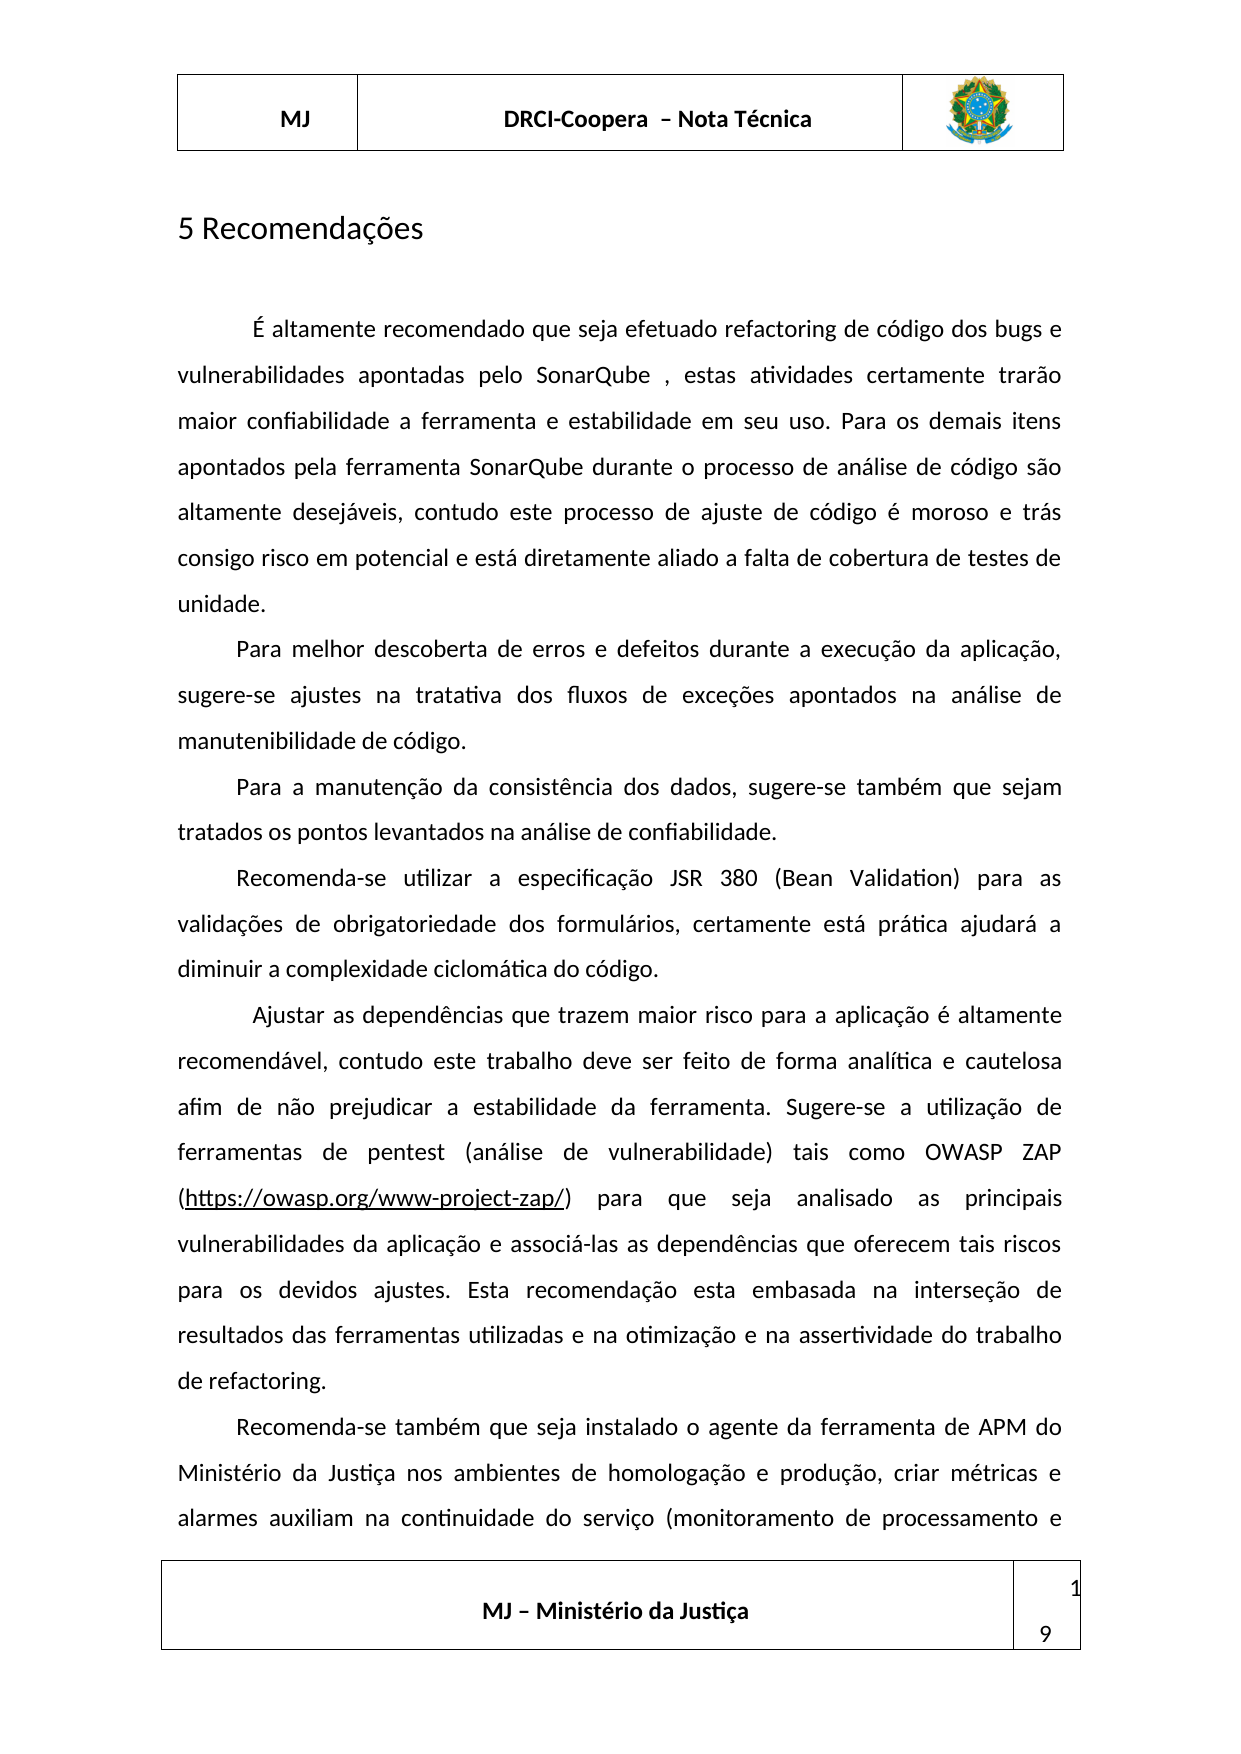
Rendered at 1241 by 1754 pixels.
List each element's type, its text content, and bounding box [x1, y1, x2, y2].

text É altamente recomendado que seja efetuado refactoring de código dos bugs e vulnerabilidades apontadas pelo SonarQube , estas atividades certamente trarão maior confiabilidade a ferramenta e estabilidade em seu uso. Para os demais itens apontados pela ferramenta SonarQube durante o processo de análise de código são altamente desejáveis, contudo este processo de ajuste de código é moroso e trás consigo risco em potencial e está diretamente aliado a falta de cobertura de testes de unidade. [177, 573, 1063, 618]
text Recomenda-se utilizar a especificação JSR 380 (Bean Validation) para as validações de obrigatoriedade dos formulários, certamente está prática ajudará a diminuir a complexidade ciclomática do código. [177, 938, 1063, 984]
text Ajustar as dependências que trazem maior risco para a aplicação é altamente recomendável, contudo este trabalho deve ser feito de forma analítica e cautelosa afim de não prejudicar a estabilidade da ferramenta. Sugere-se a utilização de ferramentas de pentest (análise de vulnerabilidade) tais como OWASP ZAP (https://owasp.org/www-project-zap/) para que seja analisado as principais vulnerabilidades da aplicação e associá-las as dependências que oferecem tais riscos para os devidos ajustes. Esta recomendação esta embasada na interseção de resultados das ferramentas utilizadas e na otimização e na assertividade do trabalho de refactoring. [177, 1258, 1063, 1274]
text Para melhor descoberta de erros e defeitos durante a execução da aplicação, sugere-se ajustes na tratativa dos fluxos de exceções apontados na análise de manutenibilidade de código. [177, 710, 1063, 756]
text Ajustar as dependências que trazem maior risco para a aplicação é altamente recomendável, contudo este trabalho deve ser feito de forma analítica e cautelosa afim de não prejudicar a estabilidade da ferramenta. Sugere-se a utilização de ferramentas de pentest (análise de vulnerabilidade) tais como OWASP ZAP (https://owasp.org/www-project-zap/) para que seja analisado as principais vulnerabilidades da aplicação e associá-las as dependências que oferecem tais riscos para os devidos ajustes. Esta recomendação esta embasada na interseção de resultados das ferramentas utilizadas e na otimização e na assertividade do trabalho de refactoring. [177, 1121, 1063, 1137]
text Para melhor descoberta de erros e defeitos durante a execução da aplicação, sugere-se ajustes na tratativa dos fluxos de exceções apontados na análise de manutenibilidade de código. [177, 633, 1063, 679]
text Recomenda-se também que seja instalado o agente da ferramenta de APM do Ministério da Justiça nos ambientes de homologação e produção, criar métricas e alarmes auxiliam na continuidade do serviço (monitoramento de processamento e memória por exemplo) tendo em vista que esta ferramenta fornece mecanismos para determinarmos o comportamento da solução (auxiliam no refactoring de código) também subsidia para o correto dimensionamento da infraestrutura. [177, 1411, 1063, 1457]
text É altamente recomendado que seja efetuado refactoring de código dos bugs e vulnerabilidades apontadas pelo SonarQube , estas atividades certamente trarão maior confiabilidade a ferramenta e estabilidade em seu uso. Para os demais itens apontados pela ferramenta SonarQube durante o processo de análise de código são altamente desejáveis, contudo este processo de ajuste de código é moroso e trás consigo risco em potencial e está diretamente aliado a falta de cobertura de testes de unidade. [177, 313, 1063, 359]
text Recomenda-se também que seja instalado o agente da ferramenta de APM do Ministério da Justiça nos ambientes de homologação e produção, criar métricas e alarmes auxiliam na continuidade do serviço (monitoramento de processamento e memória por exemplo) tendo em vista que esta ferramenta fornece mecanismos para determinarmos o comportamento da solução (auxiliam no refactoring de código) também subsidia para o correto dimensionamento da infraestrutura. [177, 1487, 1063, 1503]
text É altamente recomendado que seja efetuado refactoring de código dos bugs e vulnerabilidades apontadas pelo SonarQube , estas atividades certamente trarão maior confiabilidade a ferramenta e estabilidade em seu uso. Para os demais itens apontados pela ferramenta SonarQube durante o processo de análise de código são altamente desejáveis, contudo este processo de ajuste de código é moroso e trás consigo risco em potencial e está diretamente aliado a falta de cobertura de testes de unidade. [177, 390, 1063, 405]
text Ajustar as dependências que trazem maior risco para a aplicação é altamente recomendável, contudo este trabalho deve ser feito de forma analítica e cautelosa afim de não prejudicar a estabilidade da ferramenta. Sugere-se a utilização de ferramentas de pentest (análise de vulnerabilidade) tais como OWASP ZAP (https://owasp.org/www-project-zap/) para que seja analisado as principais vulnerabilidades da aplicação e associá-las as dependências que oferecem tais riscos para os devidos ajustes. Esta recomendação esta embasada na interseção de resultados das ferramentas utilizadas e na otimização e na assertividade do trabalho de refactoring. [177, 1076, 1063, 1091]
text É altamente recomendado que seja efetuado refactoring de código dos bugs e vulnerabilidades apontadas pelo SonarQube , estas atividades certamente trarão maior confiabilidade a ferramenta e estabilidade em seu uso. Para os demais itens apontados pela ferramenta SonarQube durante o processo de análise de código são altamente desejáveis, contudo este processo de ajuste de código é moroso e trás consigo risco em potencial e está diretamente aliado a falta de cobertura de testes de unidade. [177, 527, 1063, 542]
text É altamente recomendado que seja efetuado refactoring de código dos bugs e vulnerabilidades apontadas pelo SonarQube , estas atividades certamente trarão maior confiabilidade a ferramenta e estabilidade em seu uso. Para os demais itens apontados pela ferramenta SonarQube durante o processo de análise de código são altamente desejáveis, contudo este processo de ajuste de código é moroso e trás consigo risco em potencial e está diretamente aliado a falta de cobertura de testes de unidade. [177, 481, 1063, 496]
text Para a manutenção da consistência dos dados, sugere-se também que sejam tratados os pontos levantados na análise de confiabilidade. [177, 771, 1063, 847]
text Ajustar as dependências que trazem maior risco para a aplicação é altamente recomendável, contudo este trabalho deve ser feito de forma analítica e cautelosa afim de não prejudicar a estabilidade da ferramenta. Sugere-se a utilização de ferramentas de pentest (análise de vulnerabilidade) tais como OWASP ZAP (https://owasp.org/www-project-zap/) para que seja analisado as principais vulnerabilidades da aplicação e associá-las as dependências que oferecem tais riscos para os devidos ajustes. Esta recomendação esta embasada na interseção de resultados das ferramentas utilizadas e na otimização e na assertividade do trabalho de refactoring. [177, 1167, 1063, 1182]
text Recomenda-se utilizar a especificação JSR 380 (Bean Validation) para as validações de obrigatoriedade dos formulários, certamente está prática ajudará a diminuir a complexidade ciclomática do código. [177, 862, 1063, 908]
text Ajustar as dependências que trazem maior risco para a aplicação é altamente recomendável, contudo este trabalho deve ser feito de forma analítica e cautelosa afim de não prejudicar a estabilidade da ferramenta. Sugere-se a utilização de ferramentas de pentest (análise de vulnerabilidade) tais como OWASP ZAP (https://owasp.org/www-project-zap/) para que seja analisado as principais vulnerabilidades da aplicação e associá-las as dependências que oferecem tais riscos para os devidos ajustes. Esta recomendação esta embasada na interseção de resultados das ferramentas utilizadas e na otimização e na assertividade do trabalho de refactoring. [177, 1213, 1063, 1228]
text Ajustar as dependências que trazem maior risco para a aplicação é altamente recomendável, contudo este trabalho deve ser feito de forma analítica e cautelosa afim de não prejudicar a estabilidade da ferramenta. Sugere-se a utilização de ferramentas de pentest (análise de vulnerabilidade) tais como OWASP ZAP (https://owasp.org/www-project-zap/) para que seja analisado as principais vulnerabilidades da aplicação e associá-las as dependências que oferecem tais riscos para os devidos ajustes. Esta recomendação esta embasada na interseção de resultados das ferramentas utilizadas e na otimização e na assertividade do trabalho de refactoring. [177, 1304, 1063, 1320]
subtitle 5 Recomendações [423, 207, 1063, 247]
text Ajustar as dependências que trazem maior risco para a aplicação é altamente recomendável, contudo este trabalho deve ser feito de forma analítica e cautelosa afim de não prejudicar a estabilidade da ferramenta. Sugere-se a utilização de ferramentas de pentest (análise de vulnerabilidade) tais como OWASP ZAP (https://owasp.org/www-project-zap/) para que seja analisado as principais vulnerabilidades da aplicação e associá-las as dependências que oferecem tais riscos para os devidos ajustes. Esta recomendação esta embasada na interseção de resultados das ferramentas utilizadas e na otimização e na assertividade do trabalho de refactoring. [177, 1350, 1063, 1396]
text É altamente recomendado que seja efetuado refactoring de código dos bugs e vulnerabilidades apontadas pelo SonarQube , estas atividades certamente trarão maior confiabilidade a ferramenta e estabilidade em seu uso. Para os demais itens apontados pela ferramenta SonarQube durante o processo de análise de código são altamente desejáveis, contudo este processo de ajuste de código é moroso e trás consigo risco em potencial e está diretamente aliado a falta de cobertura de testes de unidade. [177, 435, 1063, 451]
text Ajustar as dependências que trazem maior risco para a aplicação é altamente recomendável, contudo este trabalho deve ser feito de forma analítica e cautelosa afim de não prejudicar a estabilidade da ferramenta. Sugere-se a utilização de ferramentas de pentest (análise de vulnerabilidade) tais como OWASP ZAP (https://owasp.org/www-project-zap/) para que seja analisado as principais vulnerabilidades da aplicação e associá-las as dependências que oferecem tais riscos para os devidos ajustes. Esta recomendação esta embasada na interseção de resultados das ferramentas utilizadas e na otimização e na assertividade do trabalho de refactoring. [177, 1030, 1063, 1045]
picture [944, 75, 1020, 149]
